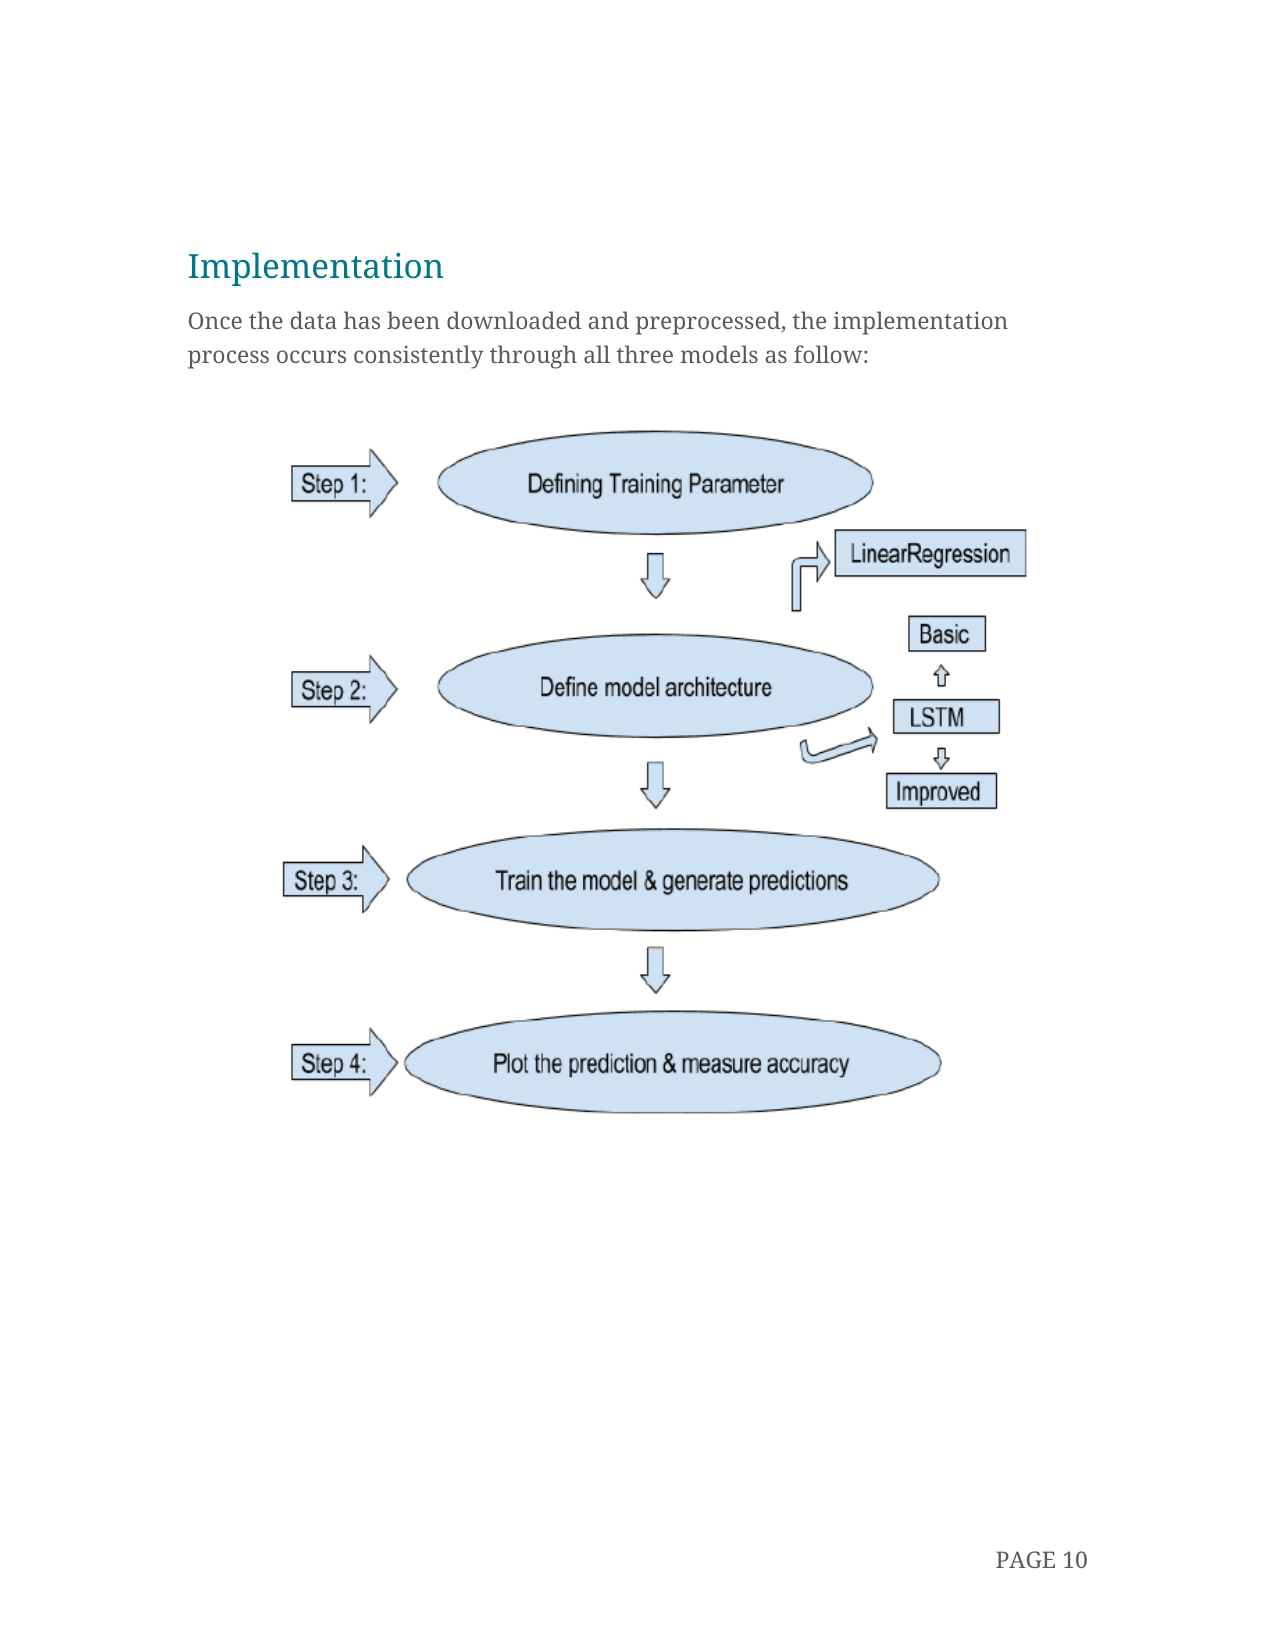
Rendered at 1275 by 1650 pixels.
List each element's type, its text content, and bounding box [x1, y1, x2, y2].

picture [222, 428, 1053, 1115]
subtitle Implementation [187, 242, 1087, 288]
text Once the data has been downloaded and preprocessed, the implementation process occurs consistently through all three models as follow: [187, 305, 1087, 405]
